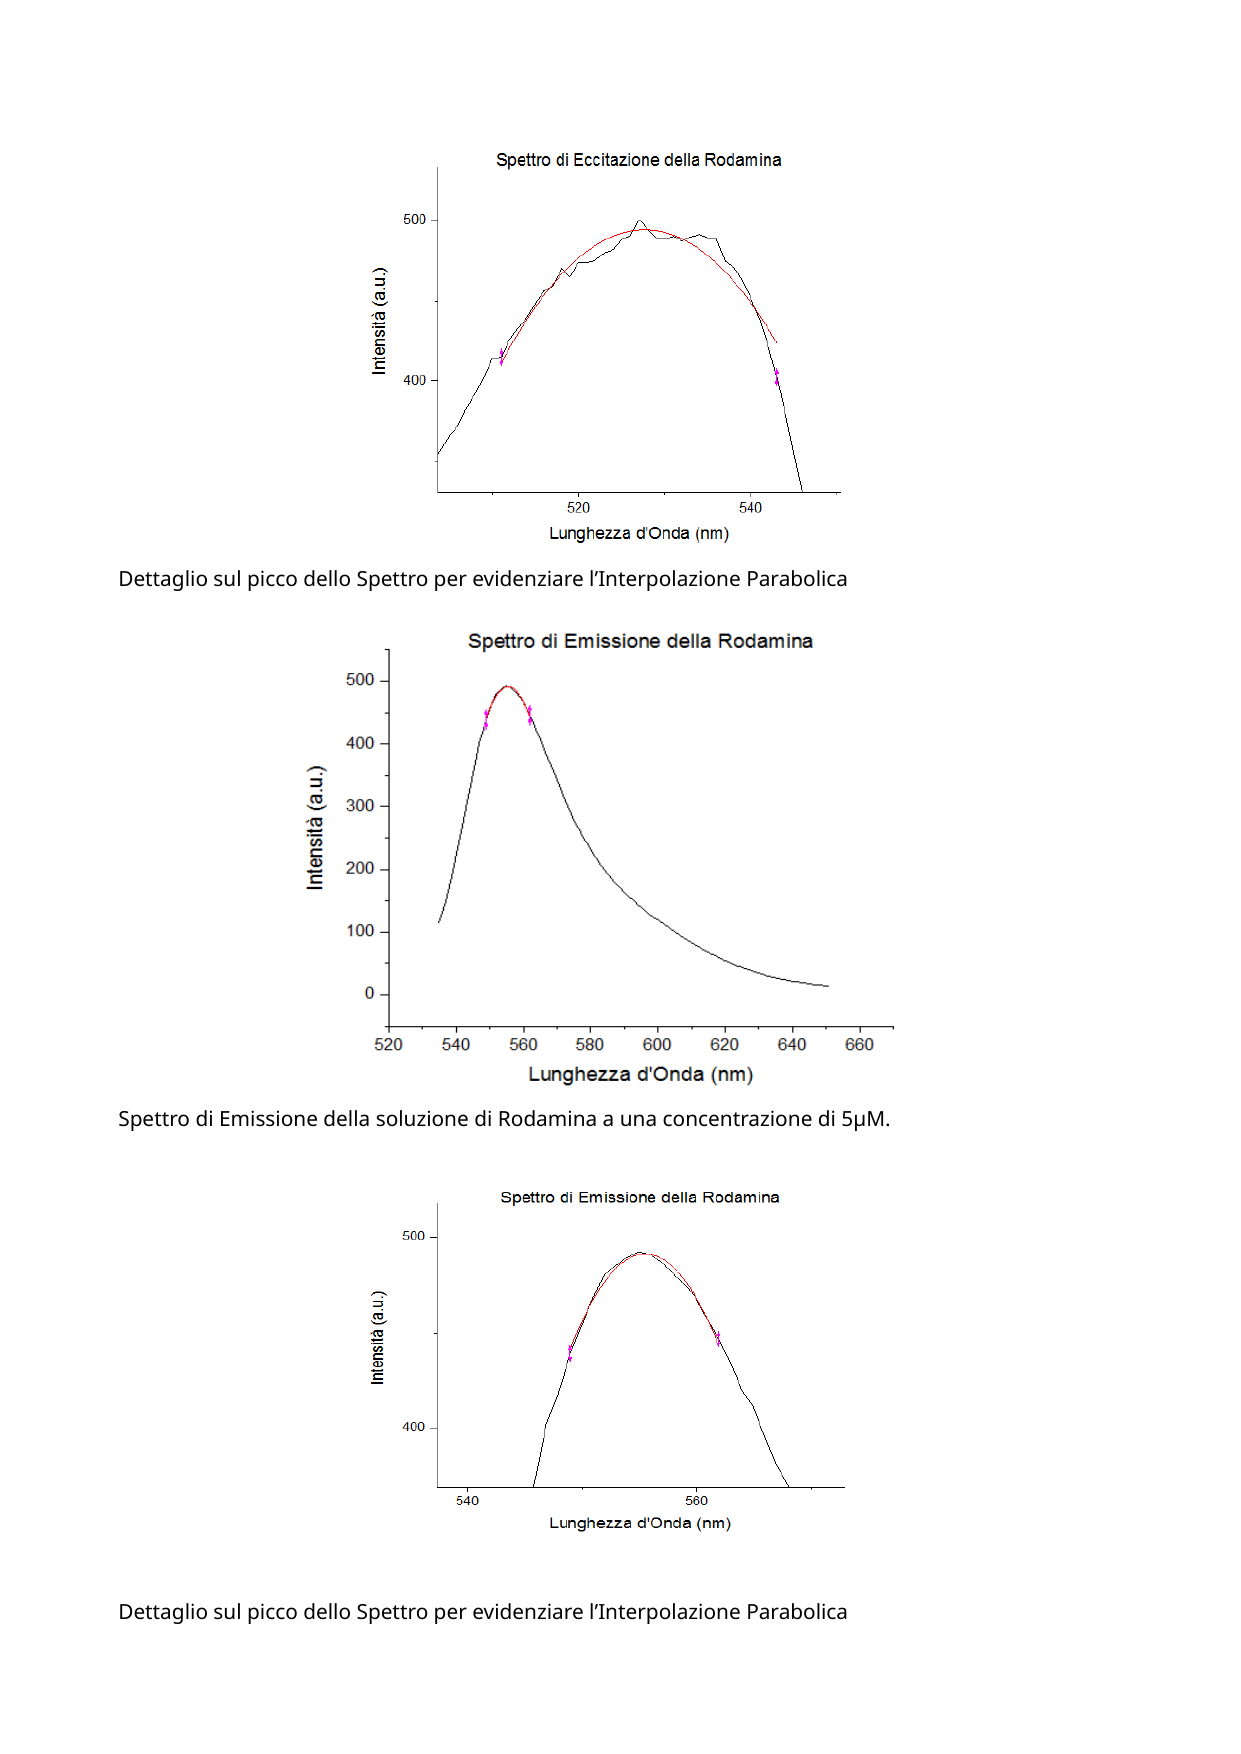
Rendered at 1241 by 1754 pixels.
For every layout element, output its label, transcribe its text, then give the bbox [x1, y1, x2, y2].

text Dettaglio sul picco dello Spettro per evidenziare l’Interpolazione Parabolica [118, 118, 1122, 592]
picture [282, 592, 958, 1104]
text Spettro di Emissione della soluzione di Rodamina a una concentrazione di 5μM. [118, 592, 1122, 1132]
picture [351, 1160, 889, 1541]
picture [351, 118, 889, 564]
text Dettaglio sul picco dello Spettro per evidenziare l’Interpolazione Parabolica [118, 1597, 1122, 1625]
